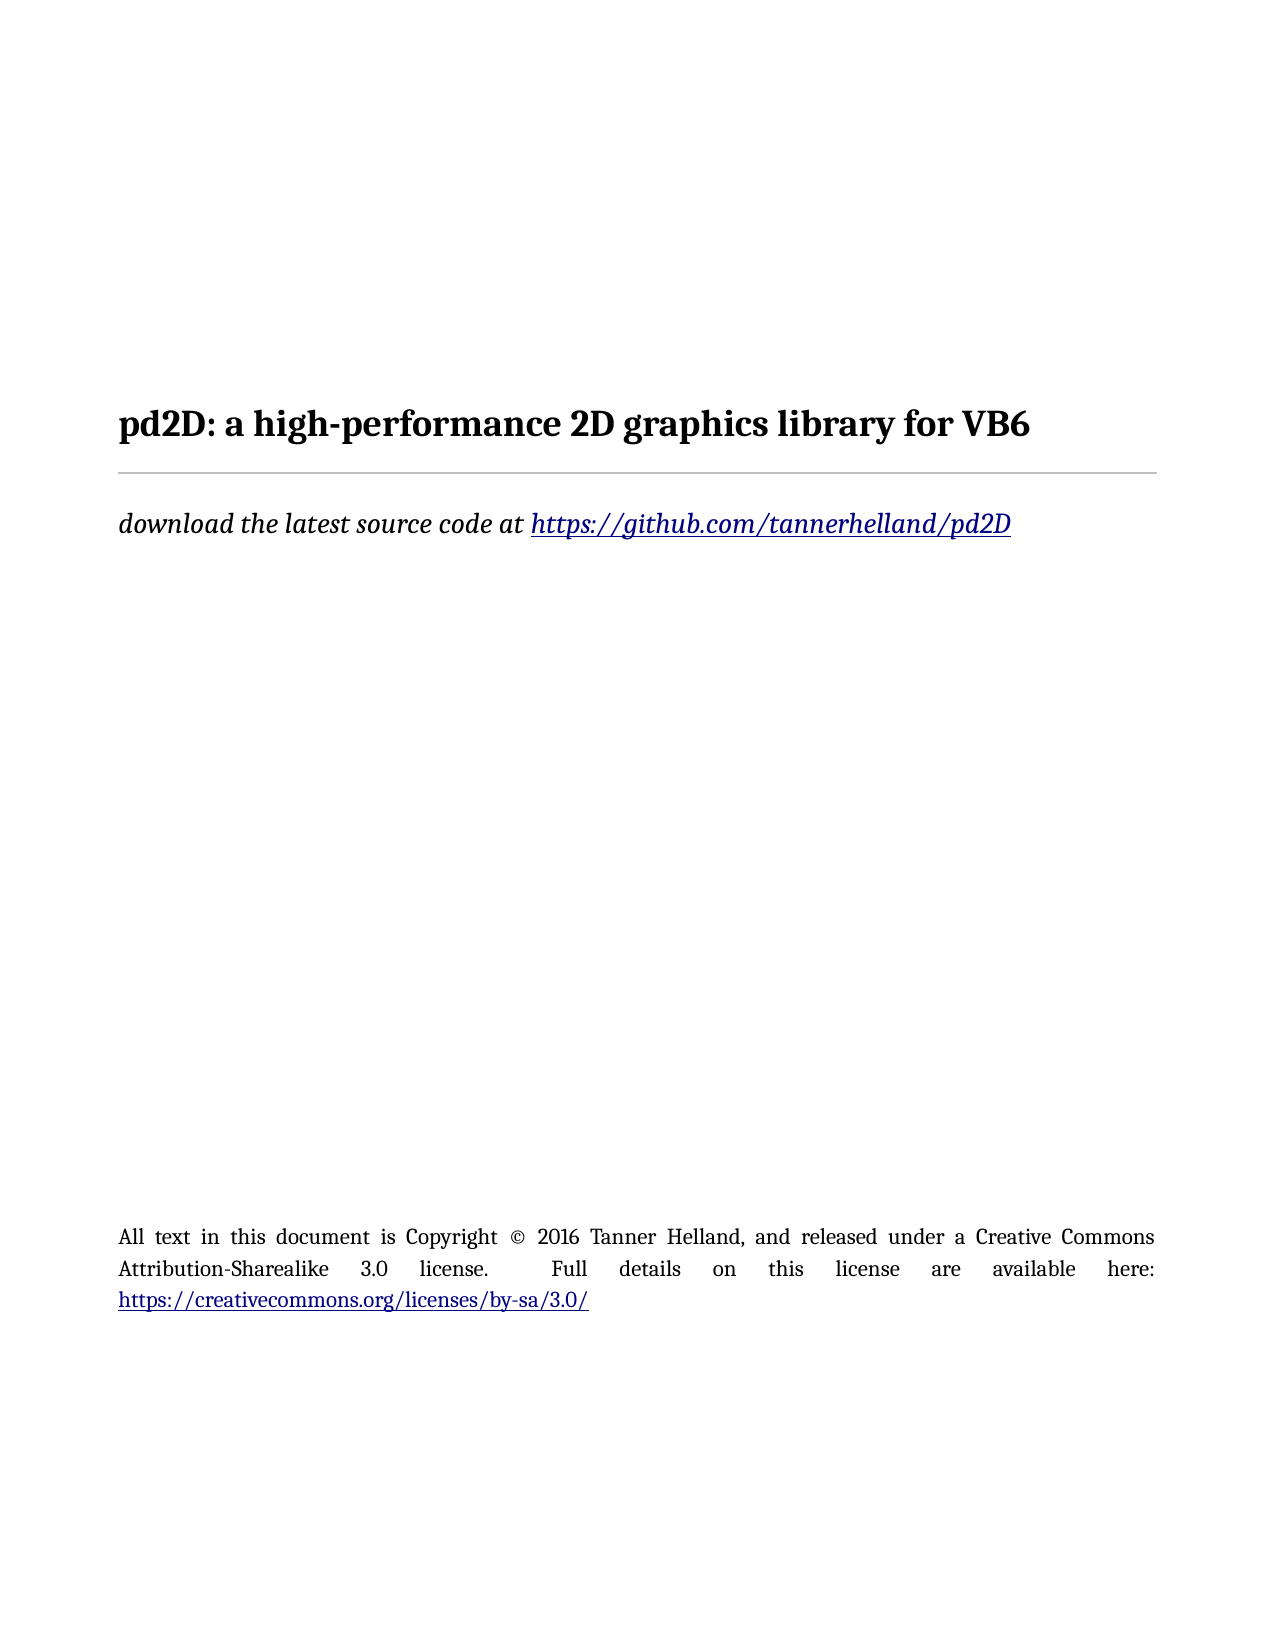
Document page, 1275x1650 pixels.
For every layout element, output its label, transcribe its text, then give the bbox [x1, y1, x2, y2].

text All text in this document is Copyright © 2016 Tanner Helland, and released under a Creative Commons Attribution-Sharealike 3.0 license. Full details on this license are available here: https://creativecommons.org/licenses/by-sa/3.0/ [118, 1224, 1157, 1314]
subtitle pd2D: a high-performance 2D graphics library for VB6 [118, 402, 1157, 446]
subtitle download the latest source code at https://github.com/tannerhelland/pd2D [118, 507, 1157, 541]
